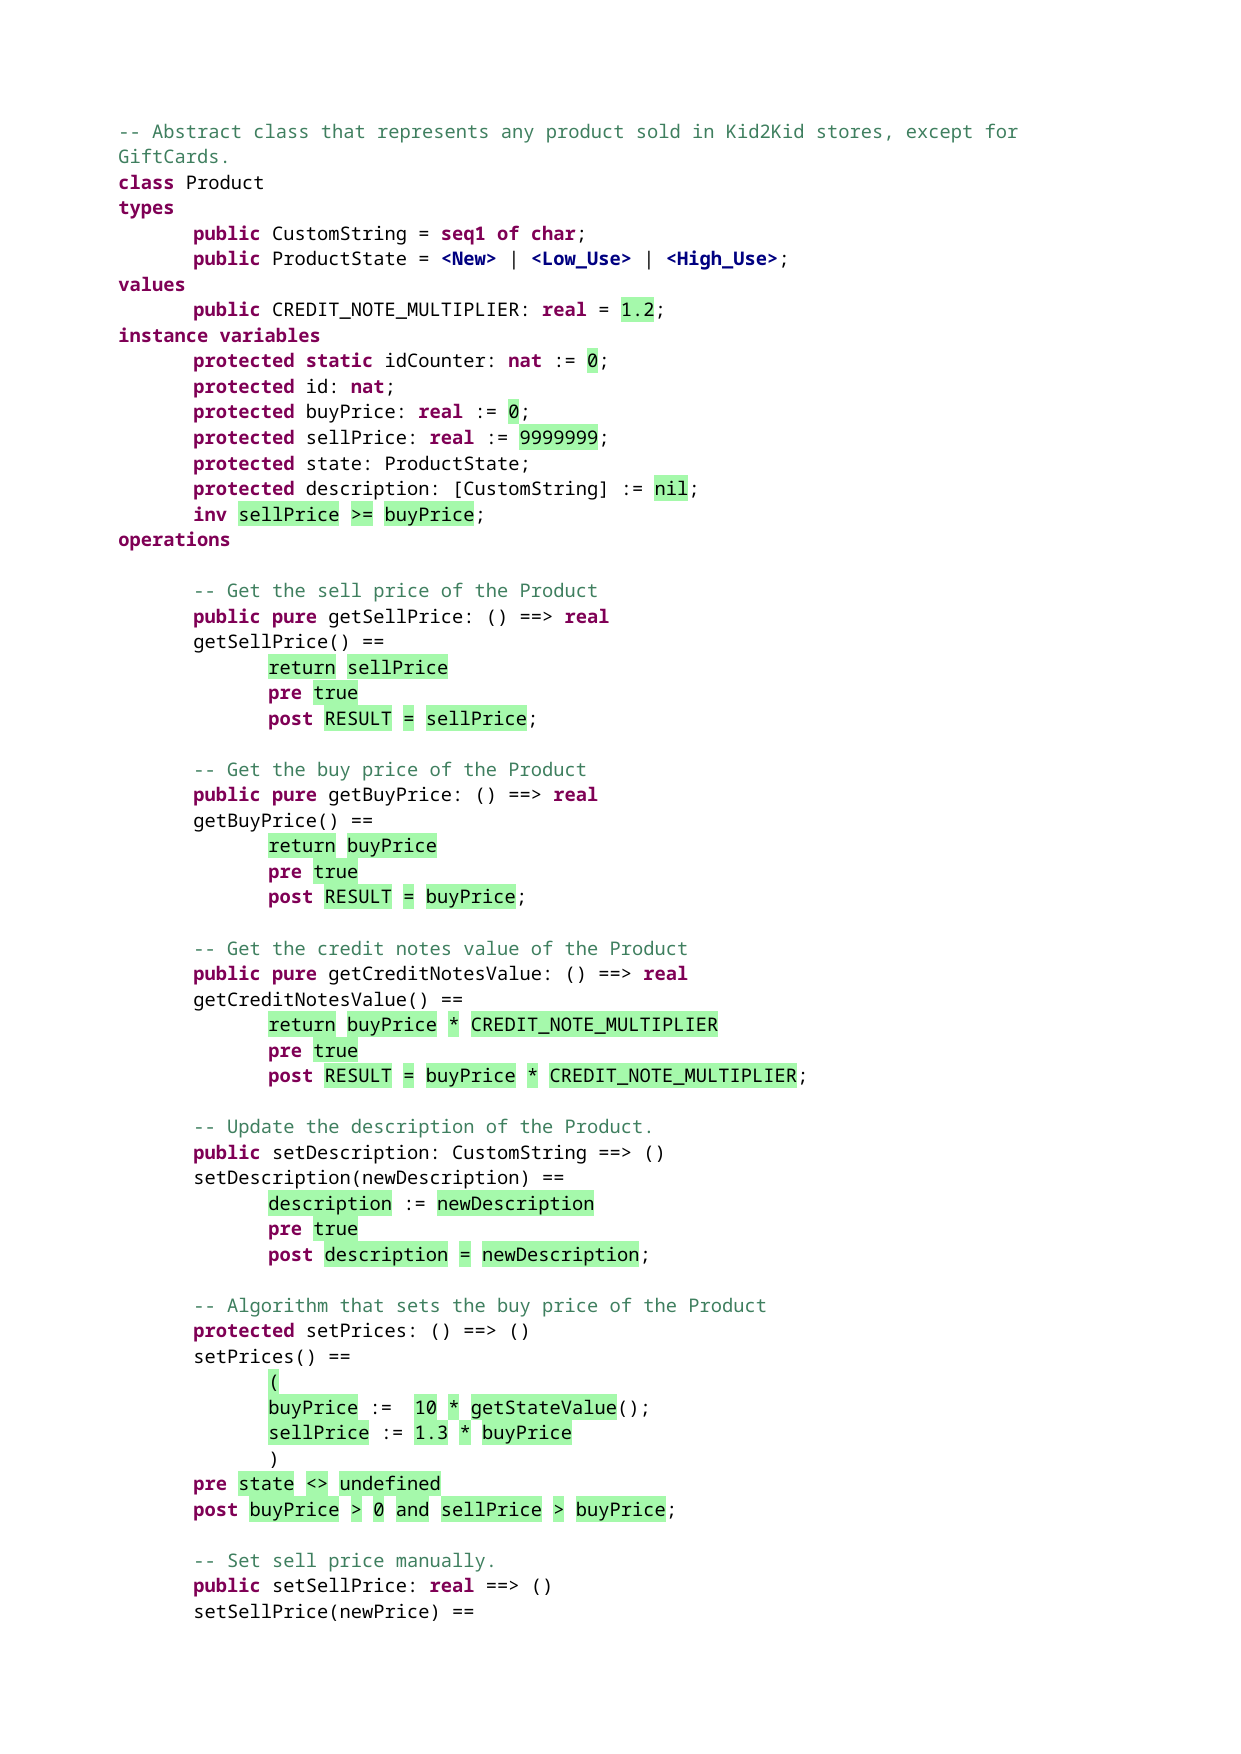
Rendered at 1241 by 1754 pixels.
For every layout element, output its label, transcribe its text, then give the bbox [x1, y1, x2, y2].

text public pure getCreditNotesValue: () ==> real [118, 960, 1122, 986]
text protected state: ProductState; [118, 450, 1122, 475]
text pre state <> undefined [118, 1471, 1122, 1496]
text post description = newDescription; [118, 1241, 1122, 1267]
text ) [118, 1445, 1122, 1471]
text return buyPrice [118, 833, 1122, 858]
text pre true [118, 679, 1122, 705]
text -- Get the buy price of the Product [118, 756, 1122, 782]
text buyPrice := 10 * getStateValue(); [118, 1394, 1122, 1420]
text setSellPrice(newPrice) == [118, 1598, 1122, 1624]
text public setSellPrice: real ==> () [118, 1573, 1122, 1598]
text public pure getBuyPrice: () ==> real [118, 782, 1122, 807]
text public ProductState = <New> | <Low_Use> | <High_Use>; [118, 246, 1122, 271]
text protected setPrices: () ==> () [118, 1318, 1122, 1343]
text protected static idCounter: nat := 0; [118, 348, 1122, 373]
text pre true [118, 858, 1122, 884]
text post RESULT = buyPrice; [118, 884, 1122, 909]
text public CustomString = seq1 of char; [118, 220, 1122, 246]
text post RESULT = sellPrice; [118, 705, 1122, 731]
text values [118, 271, 1122, 297]
text return sellPrice [118, 654, 1122, 679]
text class Product [118, 169, 1122, 195]
text post buyPrice > 0 and sellPrice > buyPrice; [118, 1496, 1122, 1522]
text pre true [118, 1037, 1122, 1062]
text ( [118, 1369, 1122, 1394]
text public setDescription: CustomString ==> () [118, 1139, 1122, 1164]
text protected buyPrice: real := 0; [118, 399, 1122, 424]
text protected id: nat; [118, 373, 1122, 399]
text getCreditNotesValue() == [118, 986, 1122, 1011]
text operations [118, 526, 1122, 552]
text protected description: [CustomString] := nil; [118, 475, 1122, 501]
text -- Update the description of the Product. [118, 1113, 1122, 1139]
text public pure getSellPrice: () ==> real [118, 603, 1122, 628]
text getBuyPrice() == [118, 807, 1122, 833]
text instance variables [118, 322, 1122, 348]
text public CREDIT_NOTE_MULTIPLIER: real = 1.2; [118, 297, 1122, 322]
text setDescription(newDescription) == [118, 1164, 1122, 1190]
text return buyPrice * CREDIT_NOTE_MULTIPLIER [118, 1011, 1122, 1037]
text inv sellPrice >= buyPrice; [118, 501, 1122, 526]
text sellPrice := 1.3 * buyPrice [118, 1420, 1122, 1445]
text getSellPrice() == [118, 628, 1122, 654]
text -- Abstract class that represents any product sold in Kid2Kid stores, except for GiftCards. [118, 118, 1122, 169]
text types [118, 195, 1122, 220]
text setPrices() == [118, 1343, 1122, 1369]
text description := newDescription [118, 1190, 1122, 1216]
text -- Get the sell price of the Product [118, 577, 1122, 603]
text post RESULT = buyPrice * CREDIT_NOTE_MULTIPLIER; [118, 1062, 1122, 1088]
text pre true [118, 1216, 1122, 1241]
text -- Get the credit notes value of the Product [118, 935, 1122, 960]
text protected sellPrice: real := 9999999; [118, 424, 1122, 450]
text -- Algorithm that sets the buy price of the Product [118, 1292, 1122, 1318]
text -- Set sell price manually. [118, 1547, 1122, 1573]
